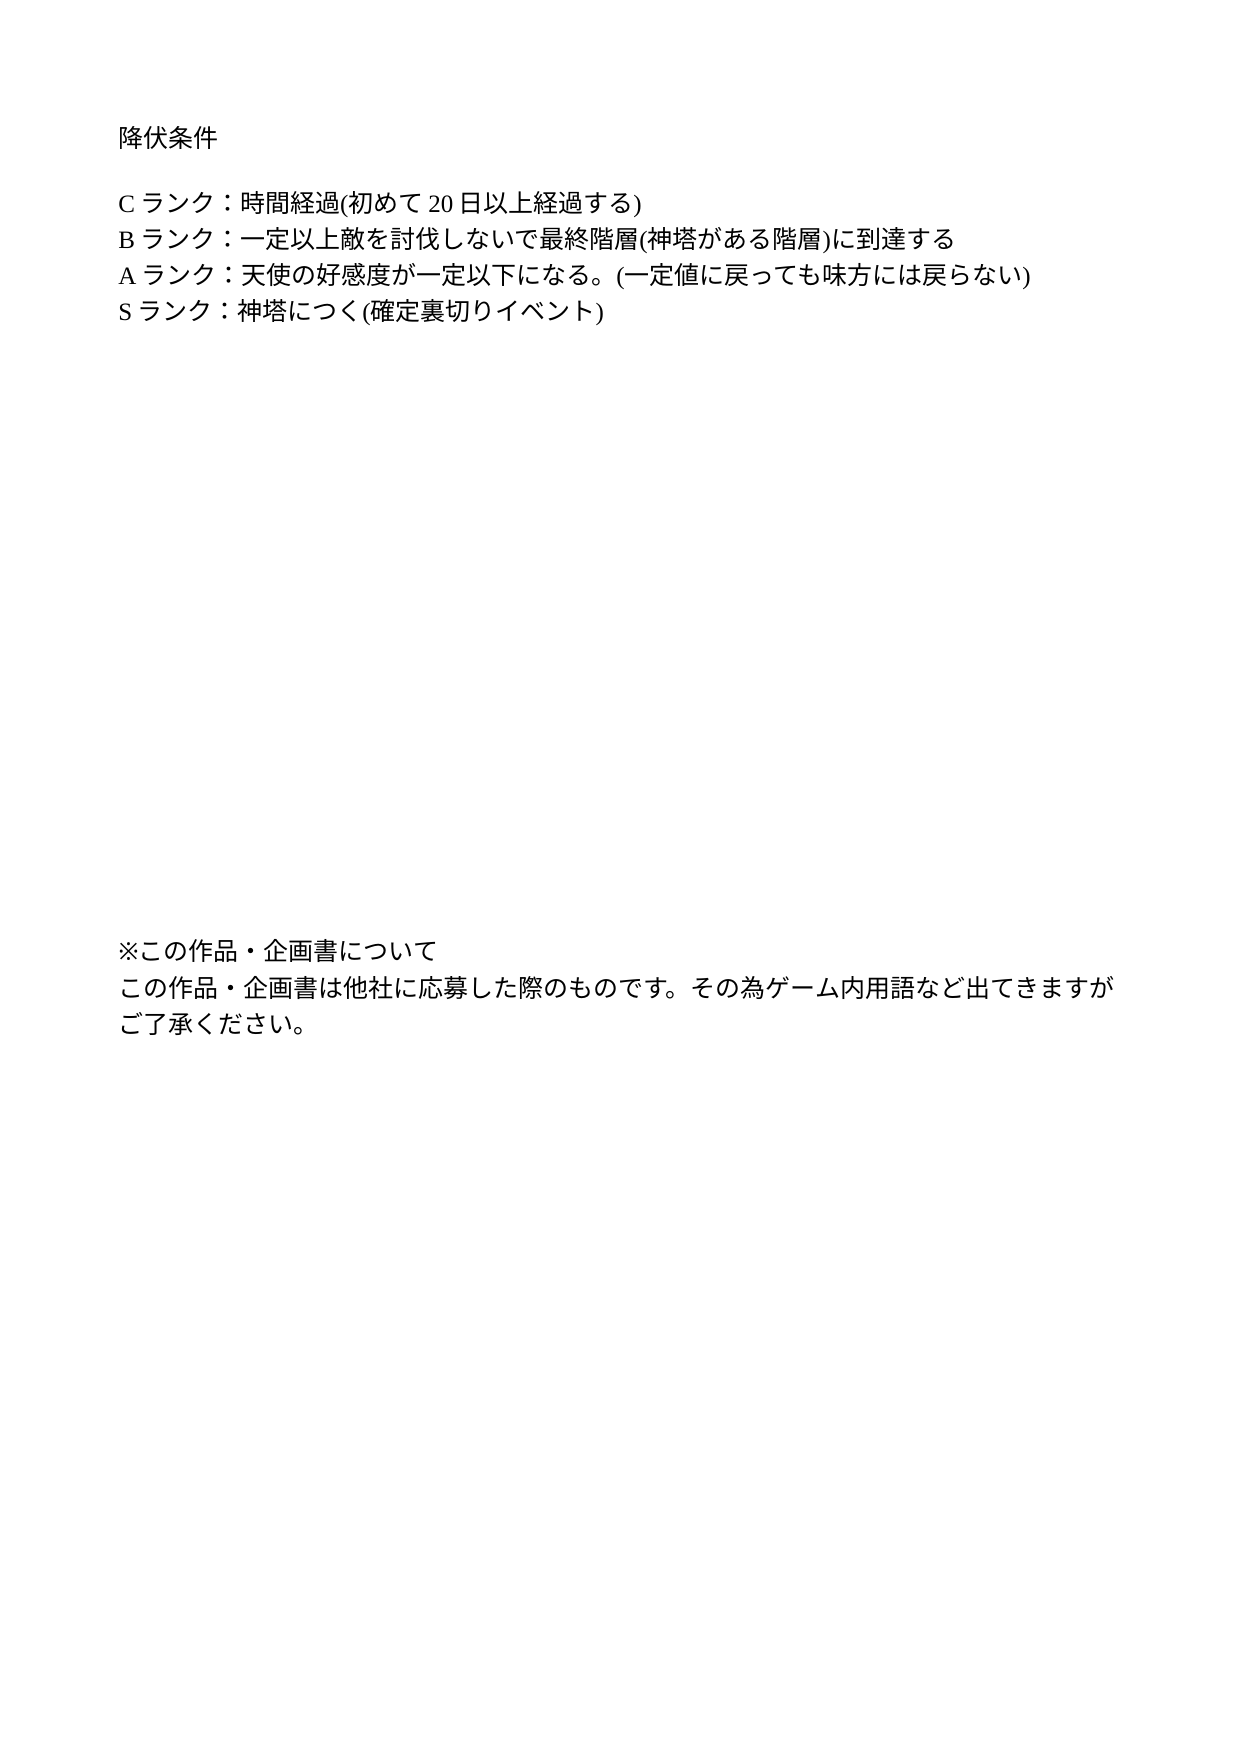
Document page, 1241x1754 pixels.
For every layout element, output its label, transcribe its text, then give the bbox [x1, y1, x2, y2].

text この作品・企画書は他社に応募した際のものです。その為ゲーム内用語など出てきますが [118, 968, 1122, 1004]
text ご了承ください。 [118, 1004, 1122, 1041]
text Aランク：天使の好感度が一定以下になる。(一定値に戻っても味方には戻らない) [118, 256, 1122, 292]
text Cランク：時間経過(初めて20日以上経過する) [118, 183, 1122, 219]
text ※この作品・企画書について [118, 932, 1122, 968]
text Bランク：一定以上敵を討伐しないで最終階層(神塔がある階層)に到達する [118, 219, 1122, 256]
text 降伏条件 [118, 118, 1122, 154]
text Sランク：神塔につく(確定裏切りイベント) [118, 292, 1122, 328]
